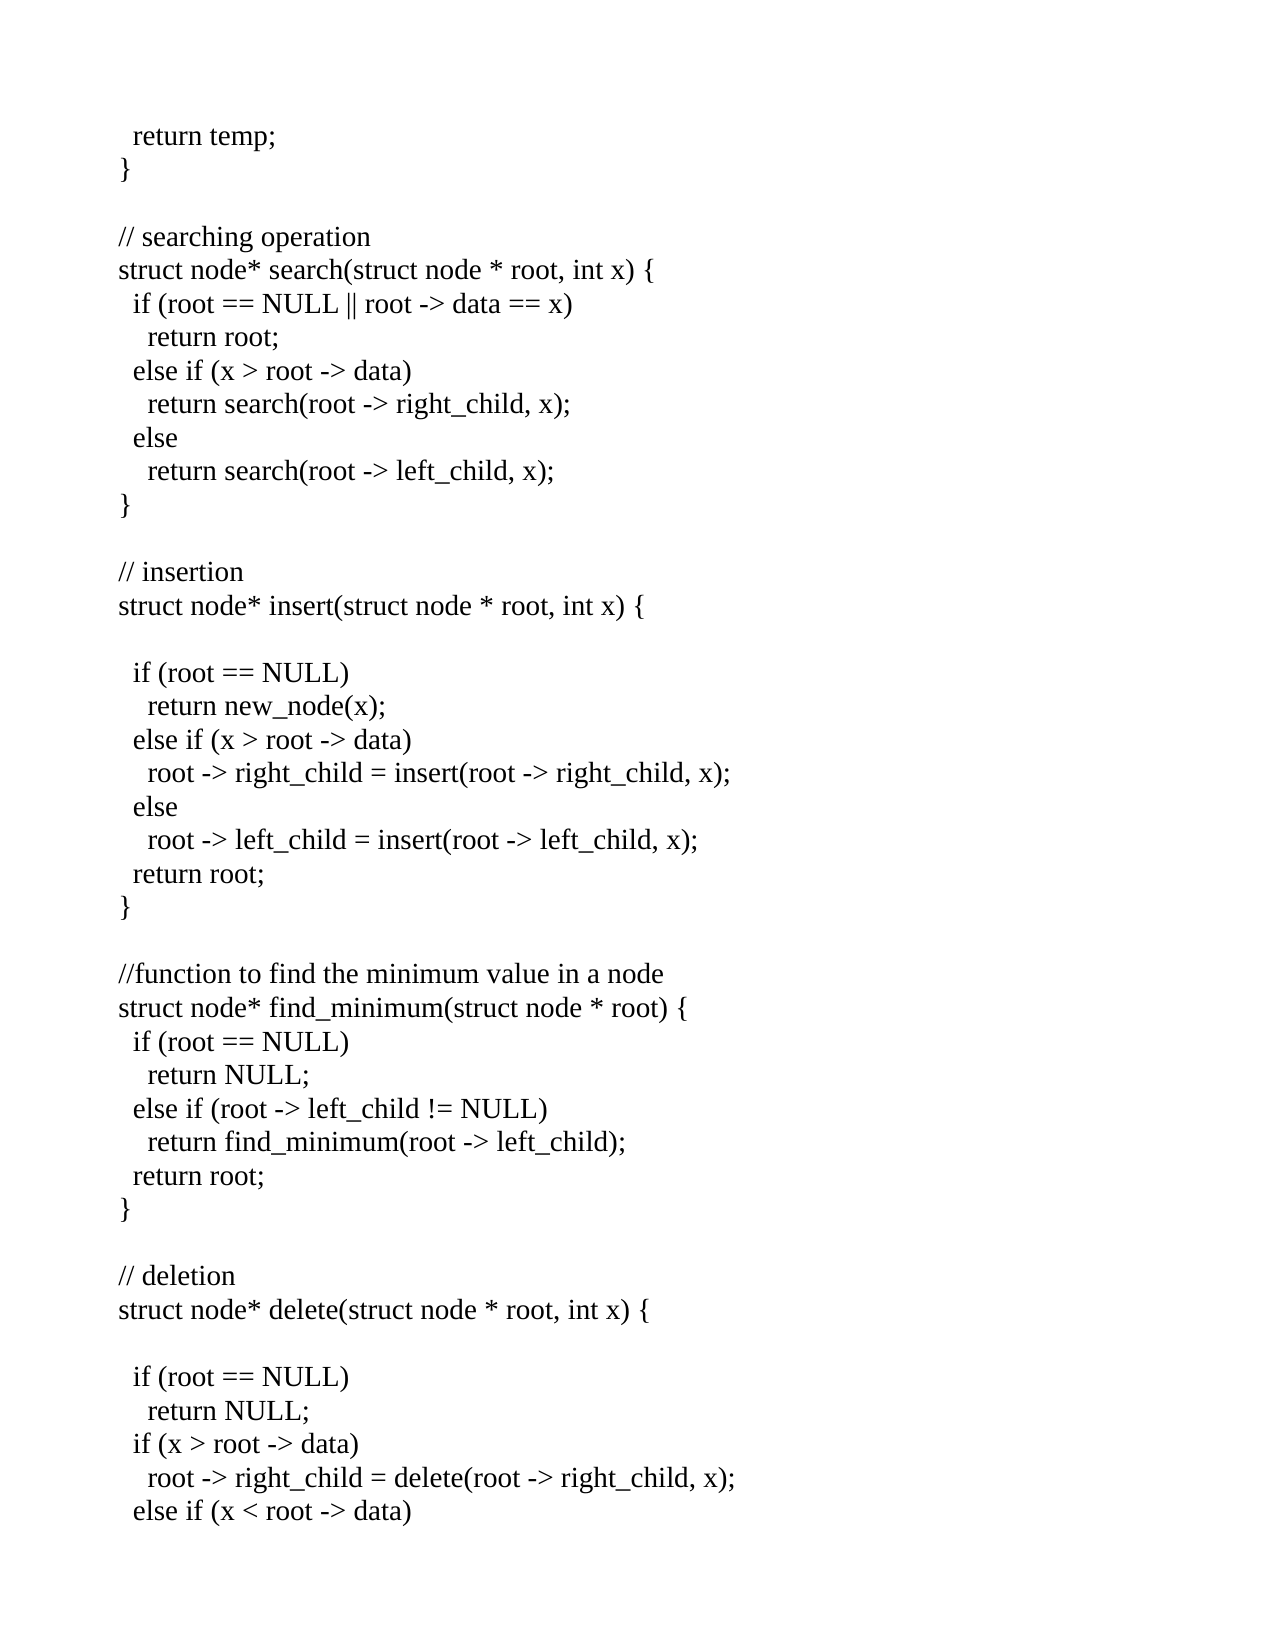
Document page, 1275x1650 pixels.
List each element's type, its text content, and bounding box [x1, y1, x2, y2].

text } [118, 889, 1157, 923]
text } [118, 1191, 1157, 1225]
text return find_minimum(root -> left_child); [118, 1124, 1157, 1158]
text return search(root -> left_child, x); [118, 453, 1157, 487]
text if (root == NULL) [118, 1359, 1157, 1393]
text } [118, 487, 1157, 521]
text if (root == NULL || root -> data == x) [118, 286, 1157, 319]
text // searching operation [118, 219, 1157, 252]
text return root; [118, 856, 1157, 889]
text //function to find the minimum value in a node [118, 957, 1157, 990]
text if (x > root -> data) [118, 1426, 1157, 1460]
text } [118, 152, 1157, 185]
text // deletion [118, 1258, 1157, 1292]
text else [118, 420, 1157, 453]
text root -> left_child = insert(root -> left_child, x); [118, 822, 1157, 856]
text else [118, 789, 1157, 822]
text return NULL; [118, 1393, 1157, 1426]
text if (root == NULL) [118, 1024, 1157, 1057]
text struct node* insert(struct node * root, int x) { [118, 588, 1157, 621]
text // insertion [118, 554, 1157, 588]
text return temp; [118, 118, 1157, 152]
text else if (root -> left_child != NULL) [118, 1091, 1157, 1124]
text return root; [118, 1158, 1157, 1191]
text return root; [118, 319, 1157, 353]
text else if (x > root -> data) [118, 353, 1157, 386]
text struct node* delete(struct node * root, int x) { [118, 1292, 1157, 1326]
text else if (x < root -> data) [118, 1493, 1157, 1527]
text return new_node(x); [118, 688, 1157, 722]
text root -> right_child = delete(root -> right_child, x); [118, 1460, 1157, 1493]
text struct node* find_minimum(struct node * root) { [118, 990, 1157, 1024]
text if (root == NULL) [118, 655, 1157, 688]
text struct node* search(struct node * root, int x) { [118, 252, 1157, 286]
text return search(root -> right_child, x); [118, 386, 1157, 420]
text return NULL; [118, 1057, 1157, 1091]
text root -> right_child = insert(root -> right_child, x); [118, 755, 1157, 789]
text else if (x > root -> data) [118, 722, 1157, 755]
